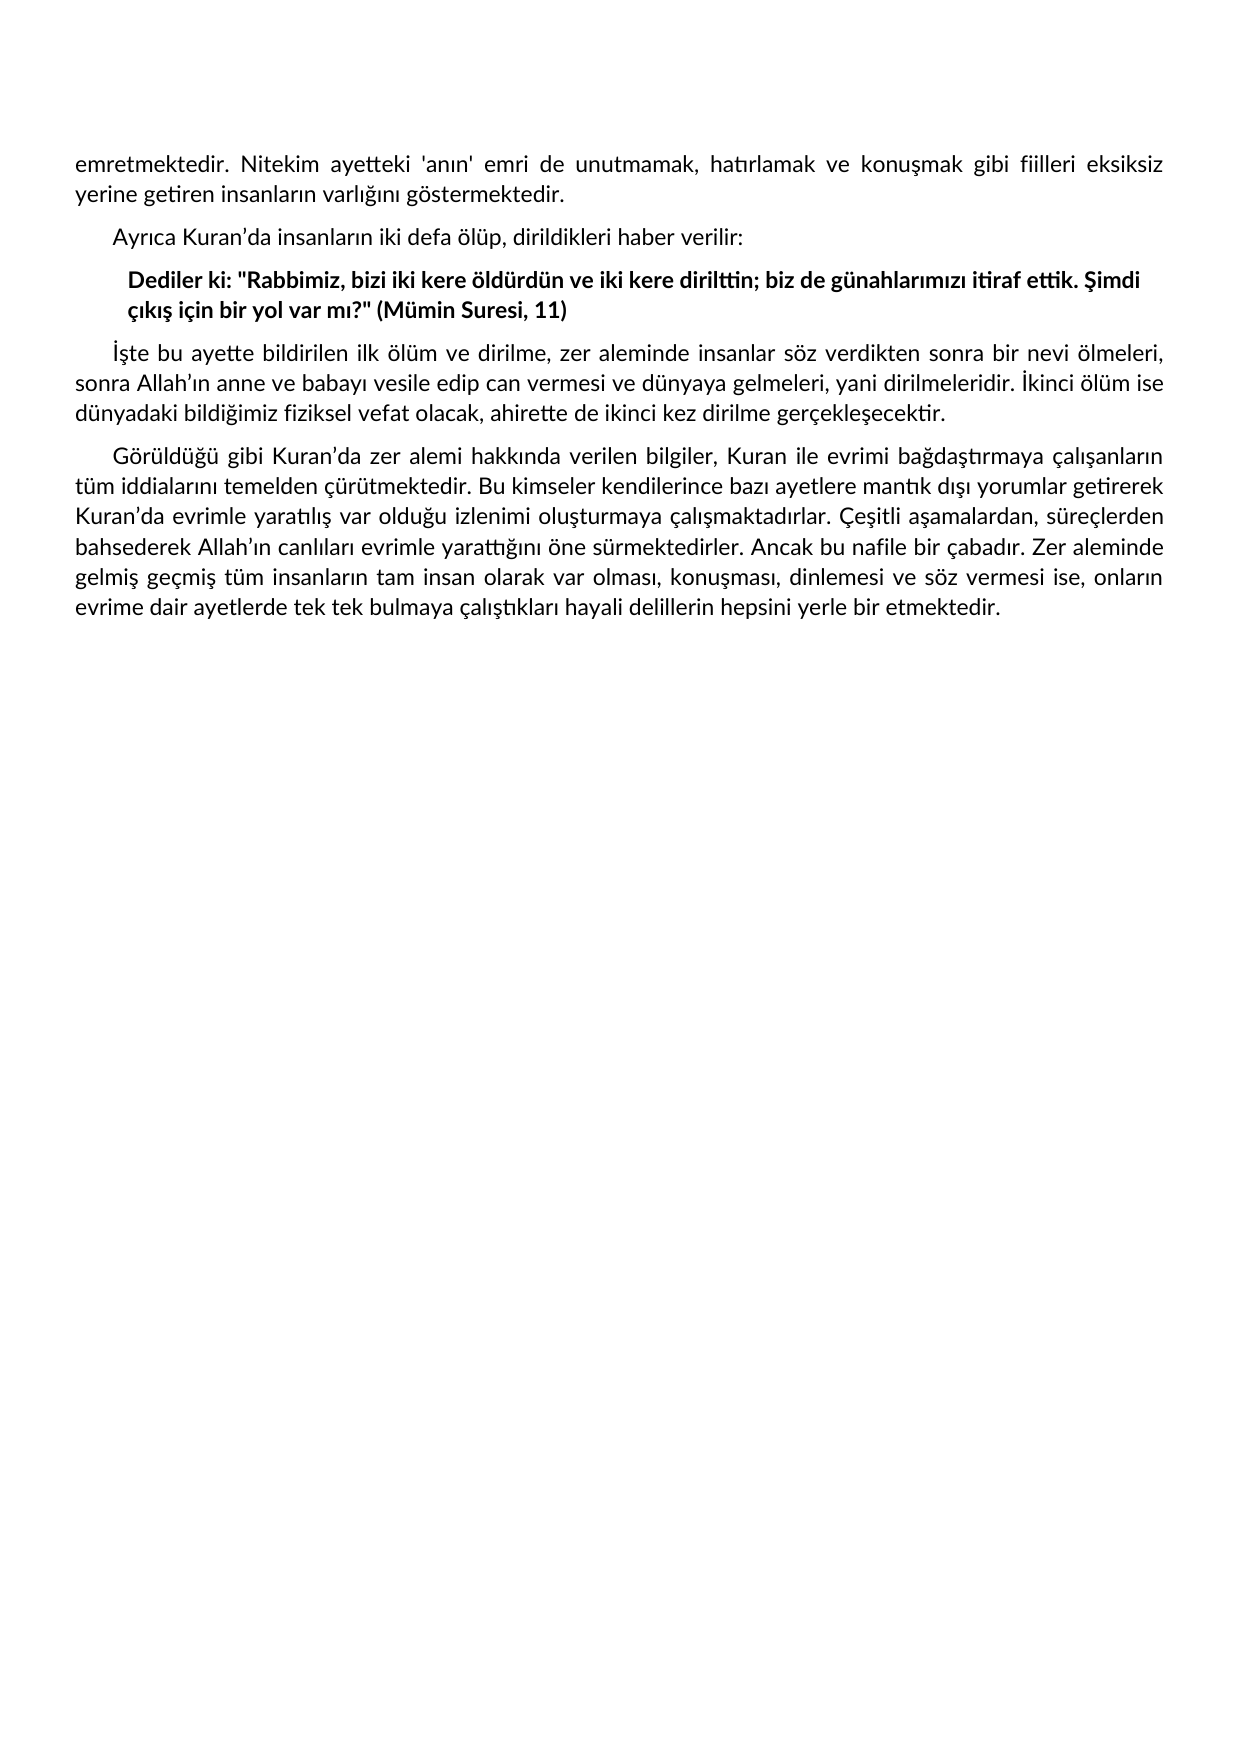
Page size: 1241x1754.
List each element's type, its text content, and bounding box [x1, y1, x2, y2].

text Ayrıca Kuran’da insanların iki defa ölüp, dirildikleri haber verilir: [75, 223, 1165, 250]
text Görüldüğü gibi Kuran’da zer alemi hakkında verilen bilgiler, Kuran ile evrimi bağdaştırmaya çalışanların tüm iddialarını temelden çürütmektedir. Bu kimseler kendilerince bazı ayetlere mantık dışı yorumlar getirerek Kuran’da evrimle yaratılış var olduğu izlenimi oluşturmaya çalışmaktadırlar. Çeşitli aşamalardan, süreçlerden bahsederek Allah’ın canlıları evrimle yarattığını öne sürmektedirler. Ancak bu nafile bir çabadır. Zer aleminde gelmiş geçmiş tüm insanların tam insan olarak var olması, konuşması, dinlemesi ve söz vermesi ise, onların evrime dair ayetlerde tek tek bulmaya çalıştıkları hayali delillerin hepsini yerle bir etmektedir. [75, 442, 1165, 620]
text Dediler ki: "Rabbimiz, bizi iki kere öldürdün ve iki kere dirilttin; biz de günahlarımızı itiraf ettik. Şimdi çıkış için bir yol var mı?" (Mümin Suresi, 11) [127, 266, 1143, 323]
text İşte bu ayette bildirilen ilk ölüm ve dirilme, zer aleminde insanlar söz verdikten sonra bir nevi ölmeleri, sonra Allah’ın anne ve babayı vesile edip can vermesi ve dünyaya gelmeleri, yani dirilmeleridir. İkinci ölüm ise dünyadaki bildiğimiz fiziksel vefat olacak, ahirette de ikinci kez dirilme gerçekleşecektir. [75, 338, 1165, 426]
text emretmektedir. Nitekim ayetteki 'anın' emri de unutmamak, hatırlamak ve konuşmak gibi fiilleri eksiksiz yerine getiren insanların varlığını göstermektedir. [75, 150, 1165, 208]
